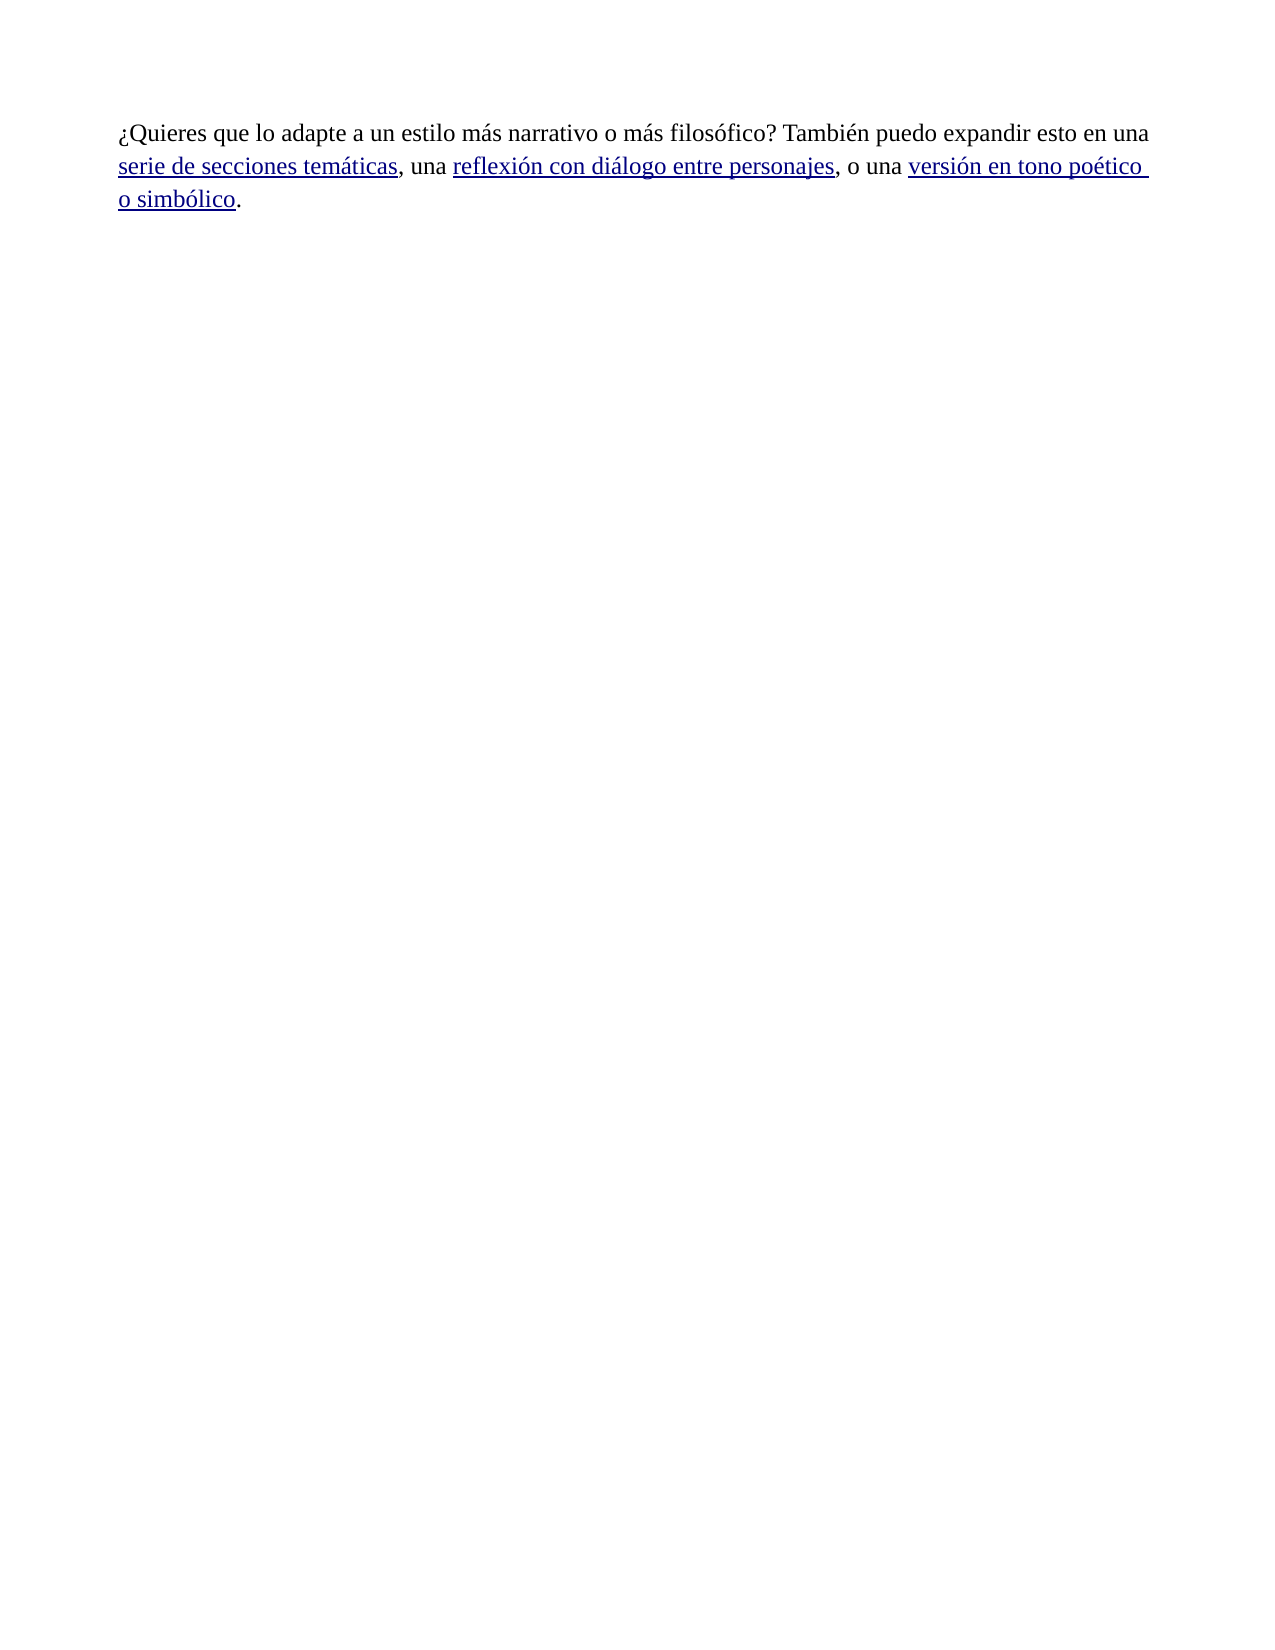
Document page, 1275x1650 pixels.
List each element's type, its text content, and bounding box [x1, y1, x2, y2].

text ¿Quieres que lo adapte a un estilo más narrativo o más filosófico? También puedo expandir esto en una serie de secciones temáticas, una reflexión con diálogo entre personajes, o una versión en tono poético o simbólico. [118, 118, 1157, 213]
